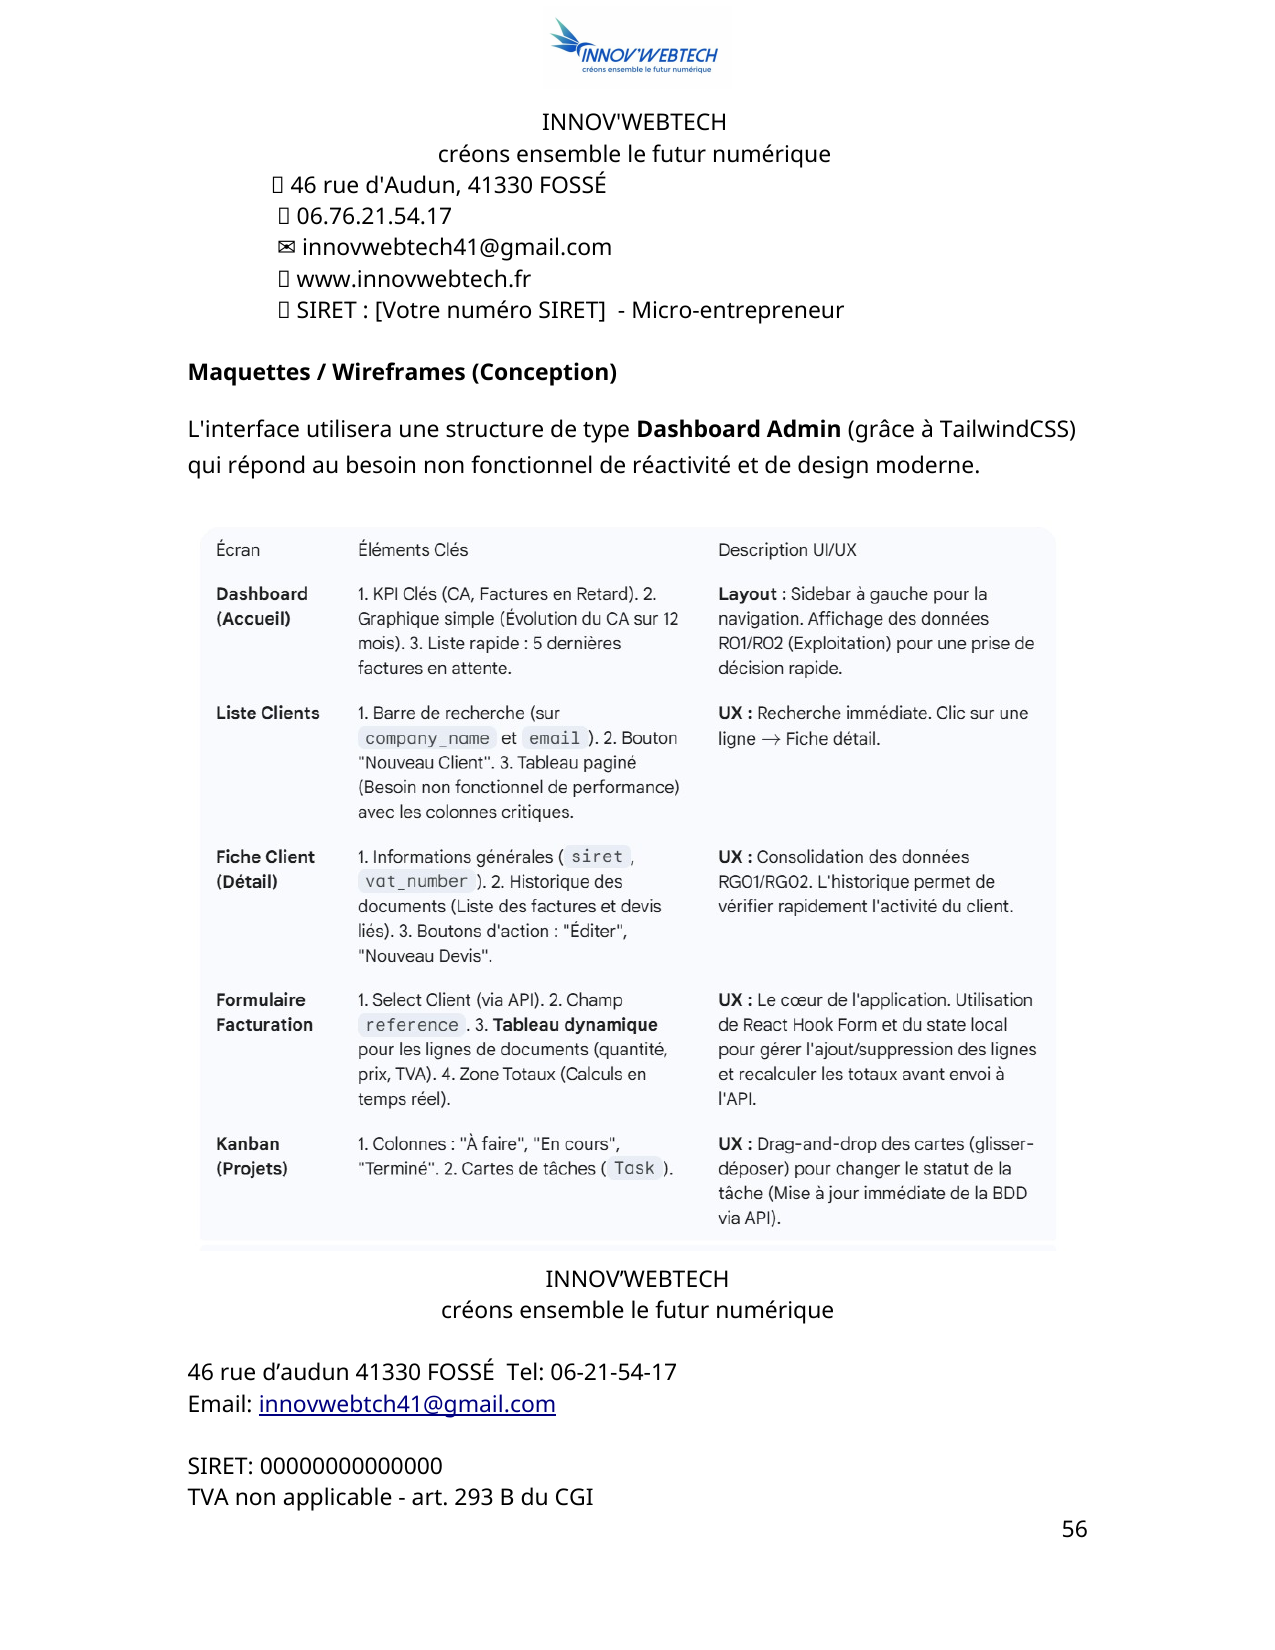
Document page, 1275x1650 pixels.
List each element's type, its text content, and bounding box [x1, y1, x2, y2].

text Maquettes / Wireframes (Conception) [187, 356, 1087, 387]
text L'interface utilisera une structure de type Dashboard Admin (grâce à TailwindCSS) qui répond au besoin non fonctionnel de réactivité et de design moderne. [187, 413, 1087, 480]
